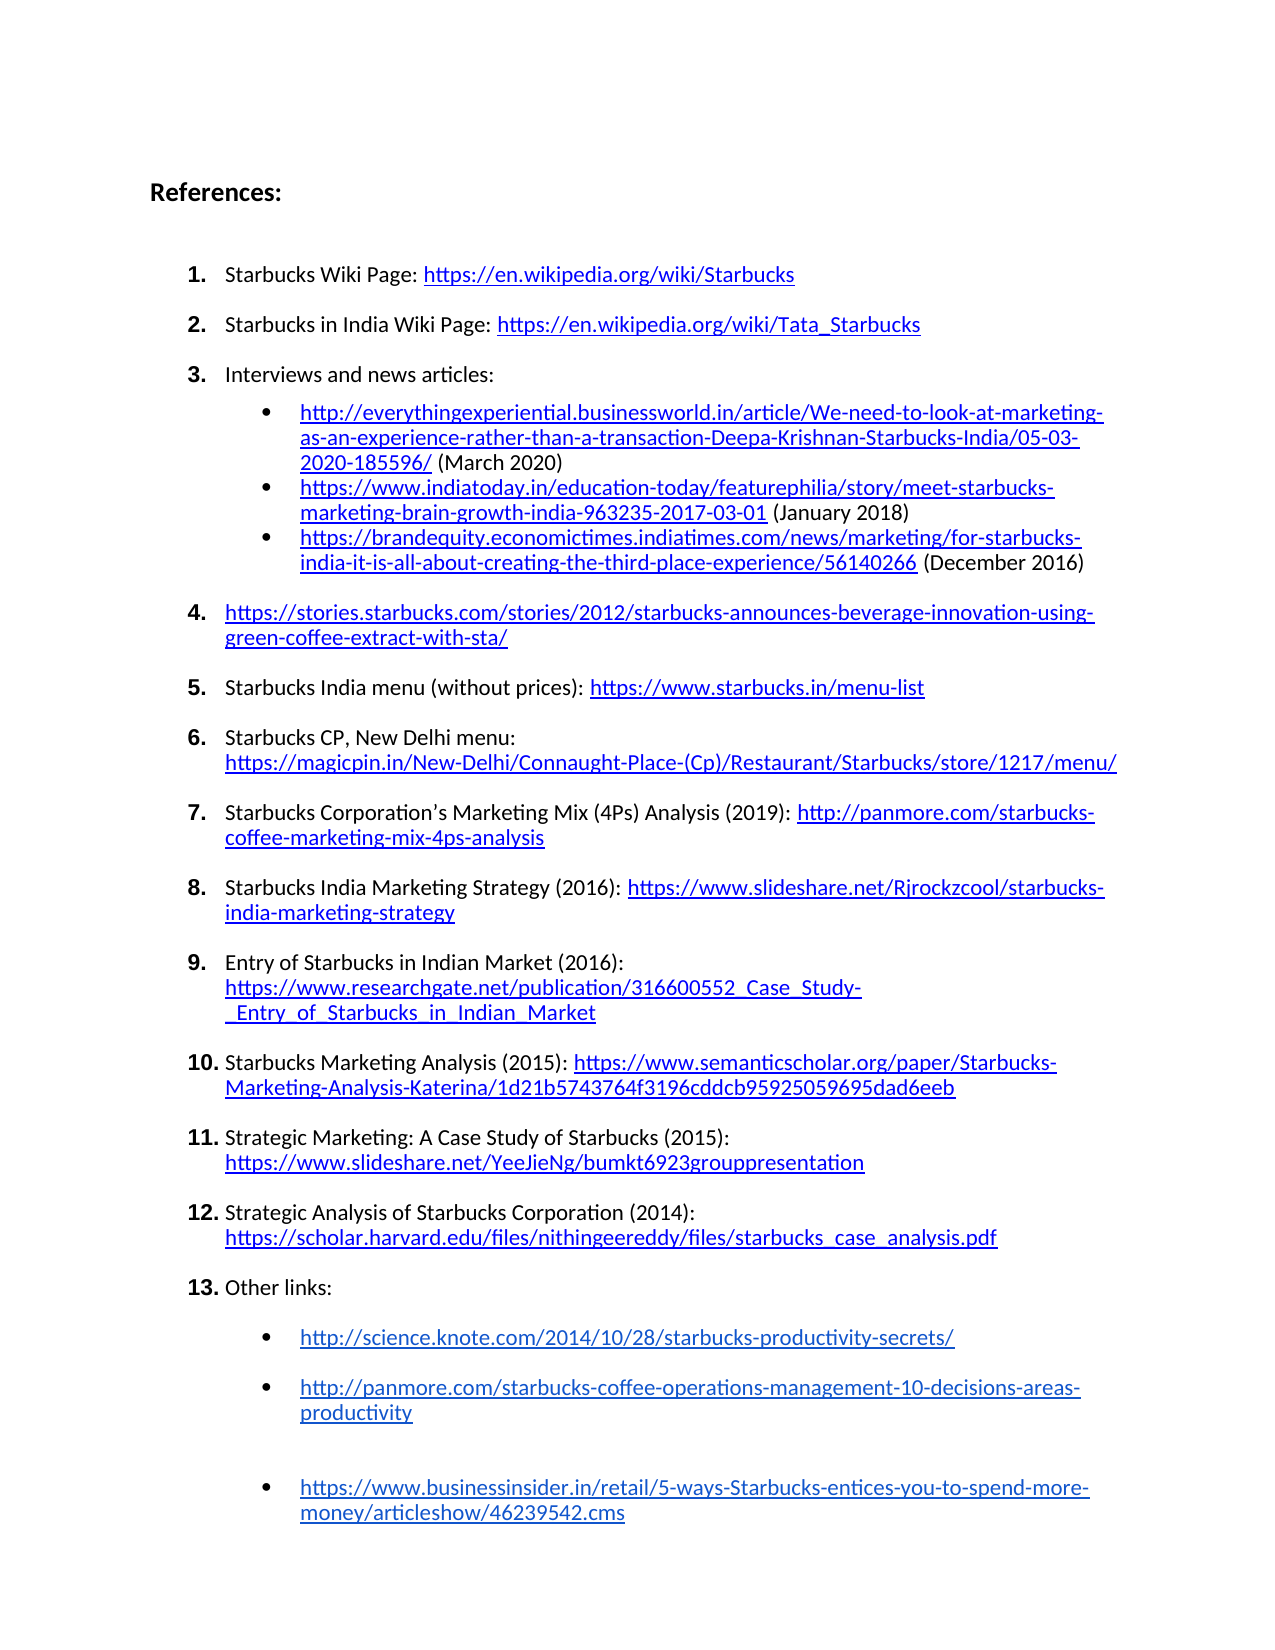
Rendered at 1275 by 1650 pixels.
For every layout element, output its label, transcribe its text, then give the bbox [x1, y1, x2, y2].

text References: [150, 175, 1125, 208]
list Strategic Analysis of Starbucks Corporation (2014): https://scholar.harvard.edu/files/nithingeereddy/files/starbucks_case_analysis.pdf [187, 1200, 1125, 1275]
list Interviews and news articles: [187, 363, 1125, 388]
list http://panmore.com/starbucks-coffee-operations-management-10-decisions-areas-productivity [262, 1375, 1125, 1425]
list https://www.indiatoday.in/education-today/featurephilia/story/meet-starbucks-marketing-brain-growth-india-963235-2017-03-01 (January 2018) [262, 475, 1125, 525]
list Strategic Marketing: A Case Study of Starbucks (2015): https://www.slideshare.net/YeeJieNg/bumkt6923grouppresentation [187, 1125, 1125, 1200]
list Starbucks Marketing Analysis (2015): https://www.semanticscholar.org/paper/Starbucks-Marketing-Analysis-Katerina/1d21b5743764f3196cddcb95925059695dad6eeb [187, 1050, 1125, 1125]
list Starbucks Corporation’s Marketing Mix (4Ps) Analysis (2019): http://panmore.com/starbucks-coffee-marketing-mix-4ps-analysis [187, 800, 1125, 875]
list Starbucks India Marketing Strategy (2016): https://www.slideshare.net/Rjrockzcool/starbucks-india-marketing-strategy [187, 875, 1125, 950]
list Starbucks CP, New Delhi menu: https://magicpin.in/New-Delhi/Connaught-Place-(Cp)/Restaurant/Starbucks/store/1217/menu/ [187, 725, 1125, 800]
list http://science.knote.com/2014/10/28/starbucks-productivity-secrets/ [262, 1325, 1125, 1350]
list http://everythingexperiential.businessworld.in/article/We-need-to-look-at-marketing-as-an-experience-rather-than-a-transaction-Deepa-Krishnan-Starbucks-India/05-03-2020-185596/ (March 2020) [262, 400, 1125, 475]
list https://stories.starbucks.com/stories/2012/starbucks-announces-beverage-innovation-using-green-coffee-extract-with-sta/ [187, 600, 1125, 675]
list Starbucks Wiki Page: https://en.wikipedia.org/wiki/Starbucks [187, 263, 1125, 313]
list Entry of Starbucks in Indian Market (2016): https://www.researchgate.net/publication/316600552_Case_Study-_Entry_of_Starbucks_in_Indian_Market [187, 950, 1125, 1050]
list https://www.businessinsider.in/retail/5-ways-Starbucks-entices-you-to-spend-more-money/articleshow/46239542.cms [262, 1475, 1125, 1525]
list Other links: [187, 1275, 1125, 1300]
list Starbucks in India Wiki Page: https://en.wikipedia.org/wiki/Tata_Starbucks [187, 313, 1125, 363]
list Starbucks India menu (without prices): https://www.starbucks.in/menu-list [187, 675, 1125, 725]
list https://brandequity.economictimes.indiatimes.com/news/marketing/for-starbucks-india-it-is-all-about-creating-the-third-place-experience/56140266 (December 2016) [262, 525, 1125, 575]
